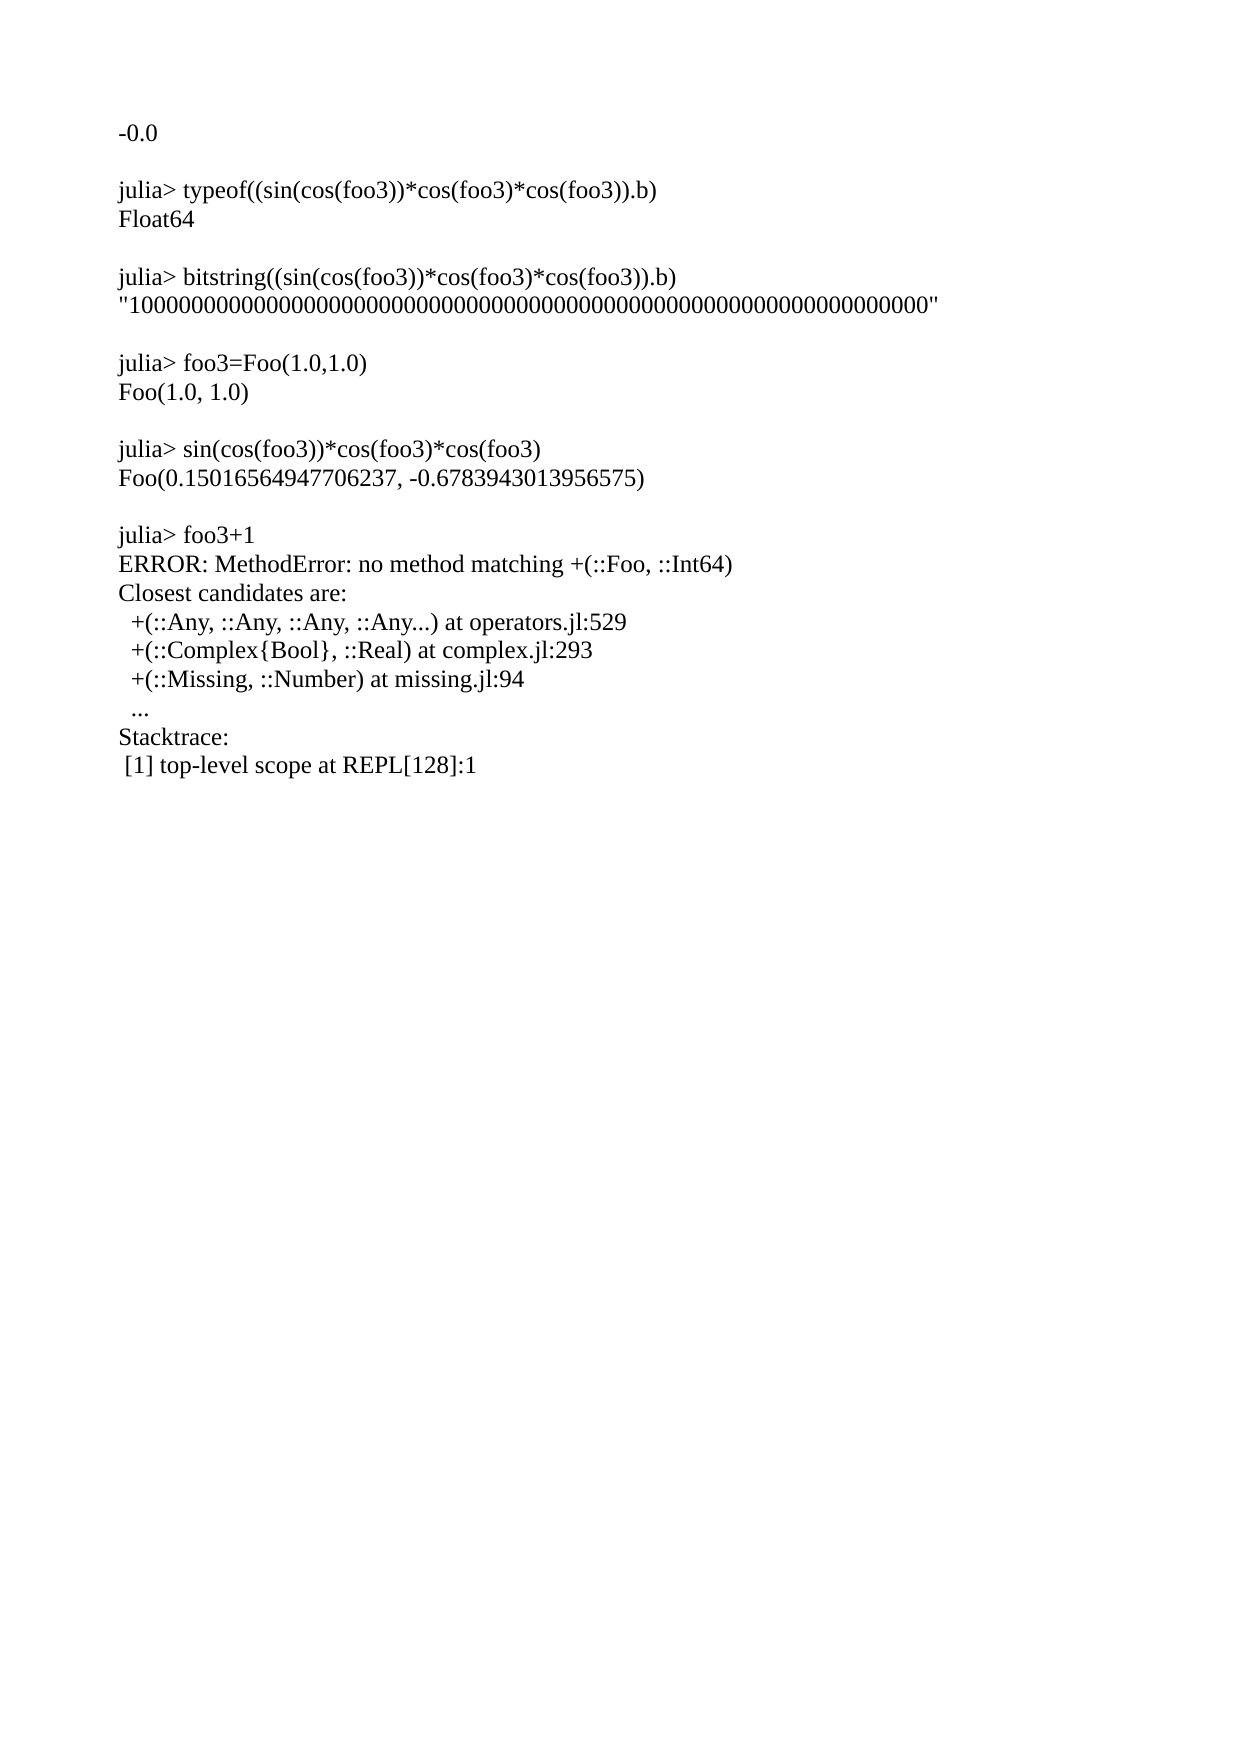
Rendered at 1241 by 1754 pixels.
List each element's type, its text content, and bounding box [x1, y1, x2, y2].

text [1] top-level scope at REPL[128]:1 [118, 751, 1122, 779]
text julia> foo3=Foo(1.0,1.0) [118, 348, 1122, 377]
text -0.0 [118, 118, 1122, 147]
text julia> typeof((sin(cos(foo3))*cos(foo3)*cos(foo3)).b) [118, 176, 1122, 204]
text Foo(0.15016564947706237, -0.6783943013956575) [118, 463, 1122, 492]
text ERROR: MethodError: no method matching +(::Foo, ::Int64) [118, 549, 1122, 578]
text +(::Any, ::Any, ::Any, ::Any...) at operators.jl:529 [118, 607, 1122, 636]
text julia> sin(cos(foo3))*cos(foo3)*cos(foo3) [118, 434, 1122, 463]
text +(::Complex{Bool}, ::Real) at complex.jl:293 [118, 636, 1122, 664]
text Foo(1.0, 1.0) [118, 377, 1122, 406]
text Closest candidates are: [118, 578, 1122, 607]
text julia> foo3+1 [118, 521, 1122, 549]
text Float64 [118, 204, 1122, 233]
text julia> bitstring((sin(cos(foo3))*cos(foo3)*cos(foo3)).b) [118, 262, 1122, 291]
text Stacktrace: [118, 722, 1122, 751]
text +(::Missing, ::Number) at missing.jl:94 [118, 664, 1122, 693]
text ... [118, 693, 1122, 722]
text "1000000000000000000000000000000000000000000000000000000000000000" [118, 291, 1122, 319]
